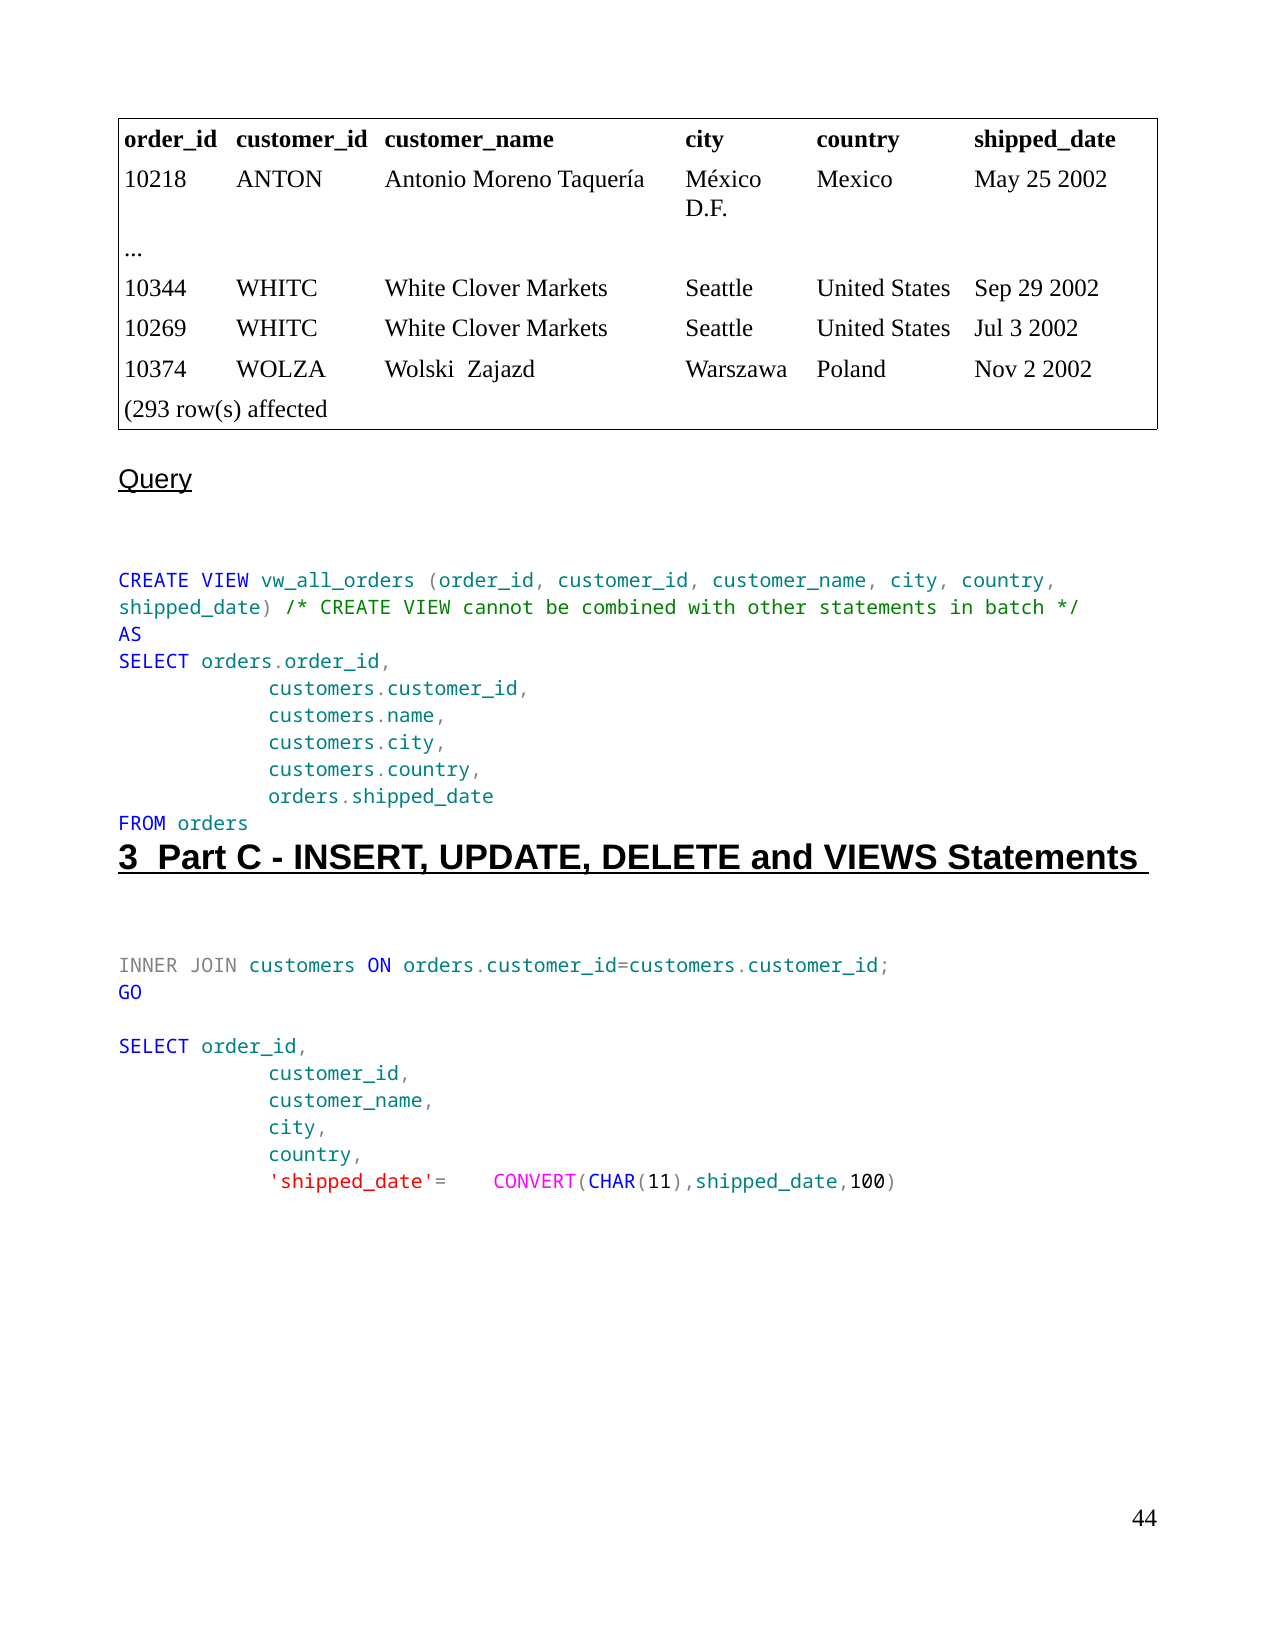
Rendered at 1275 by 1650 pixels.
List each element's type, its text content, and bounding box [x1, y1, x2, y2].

text INNER JOIN customers ON orders.customer_id=customers.customer_id; [118, 951, 1157, 978]
table_cell Mexico [811, 159, 968, 227]
text AS [118, 620, 1157, 647]
text customer_name, [118, 1086, 1157, 1113]
table_cell México D.F. [679, 159, 811, 227]
table_header shipped_date [969, 119, 1157, 158]
table_cell Seattle [679, 268, 811, 308]
table_cell (293 row(s) affected [119, 388, 1157, 428]
table_cell WHITC [230, 268, 378, 308]
table_cell 10218 [119, 159, 230, 227]
table_header customer_name [379, 119, 679, 158]
text orders.shipped_date [118, 782, 1157, 809]
table_cell United States [811, 308, 968, 348]
table_header customer_id [230, 119, 378, 158]
table_cell White Clover Markets [379, 268, 679, 308]
table_cell Poland [811, 348, 968, 388]
text SELECT order_id, [118, 1032, 1157, 1059]
text customer_id, [118, 1059, 1157, 1086]
table_cell Nov 2 2002 [969, 348, 1157, 388]
text FROM orders [118, 809, 1157, 836]
text city, [118, 1113, 1157, 1140]
text country, [118, 1140, 1157, 1167]
table_header order_id [119, 119, 230, 158]
table_cell ANTON [230, 159, 378, 227]
table_cell Seattle [679, 308, 811, 348]
text customers.customer_id, [118, 674, 1157, 701]
table_cell White Clover Markets [379, 308, 679, 348]
table_cell 10269 [119, 308, 230, 348]
table_cell 10374 [119, 348, 230, 388]
text SELECT orders.order_id, [118, 647, 1157, 674]
table_cell Antonio Moreno Taquería [379, 159, 679, 227]
table_cell Warszawa [679, 348, 811, 388]
text CREATE VIEW vw_all_orders (order_id, customer_id, customer_name, city, country, shipped_date) /* CREATE VIEW cannot be combined with other statements in batch */ [118, 566, 1157, 620]
table_cell ... [119, 228, 1157, 268]
text customers.city, [118, 728, 1157, 755]
table_cell United States [811, 268, 968, 308]
text customers.name, [118, 701, 1157, 728]
text GO [118, 978, 1157, 1005]
text Query [118, 463, 1157, 494]
table_cell Jul 3 2002 [969, 308, 1157, 348]
table_header country [811, 119, 968, 158]
table_cell Sep 29 2002 [969, 268, 1157, 308]
table_cell May 25 2002 [969, 159, 1157, 227]
table_cell 10344 [119, 268, 230, 308]
text 3 Part C - INSERT, UPDATE, DELETE and VIEWS Statements [118, 836, 1157, 877]
table_cell Wolski Zajazd [379, 348, 679, 388]
text 'shipped_date'= CONVERT(CHAR(11),shipped_date,100) [118, 1167, 1157, 1194]
table_header city [679, 119, 811, 158]
table_cell WOLZA [230, 348, 378, 388]
table_cell WHITC [230, 308, 378, 348]
text customers.country, [118, 755, 1157, 782]
